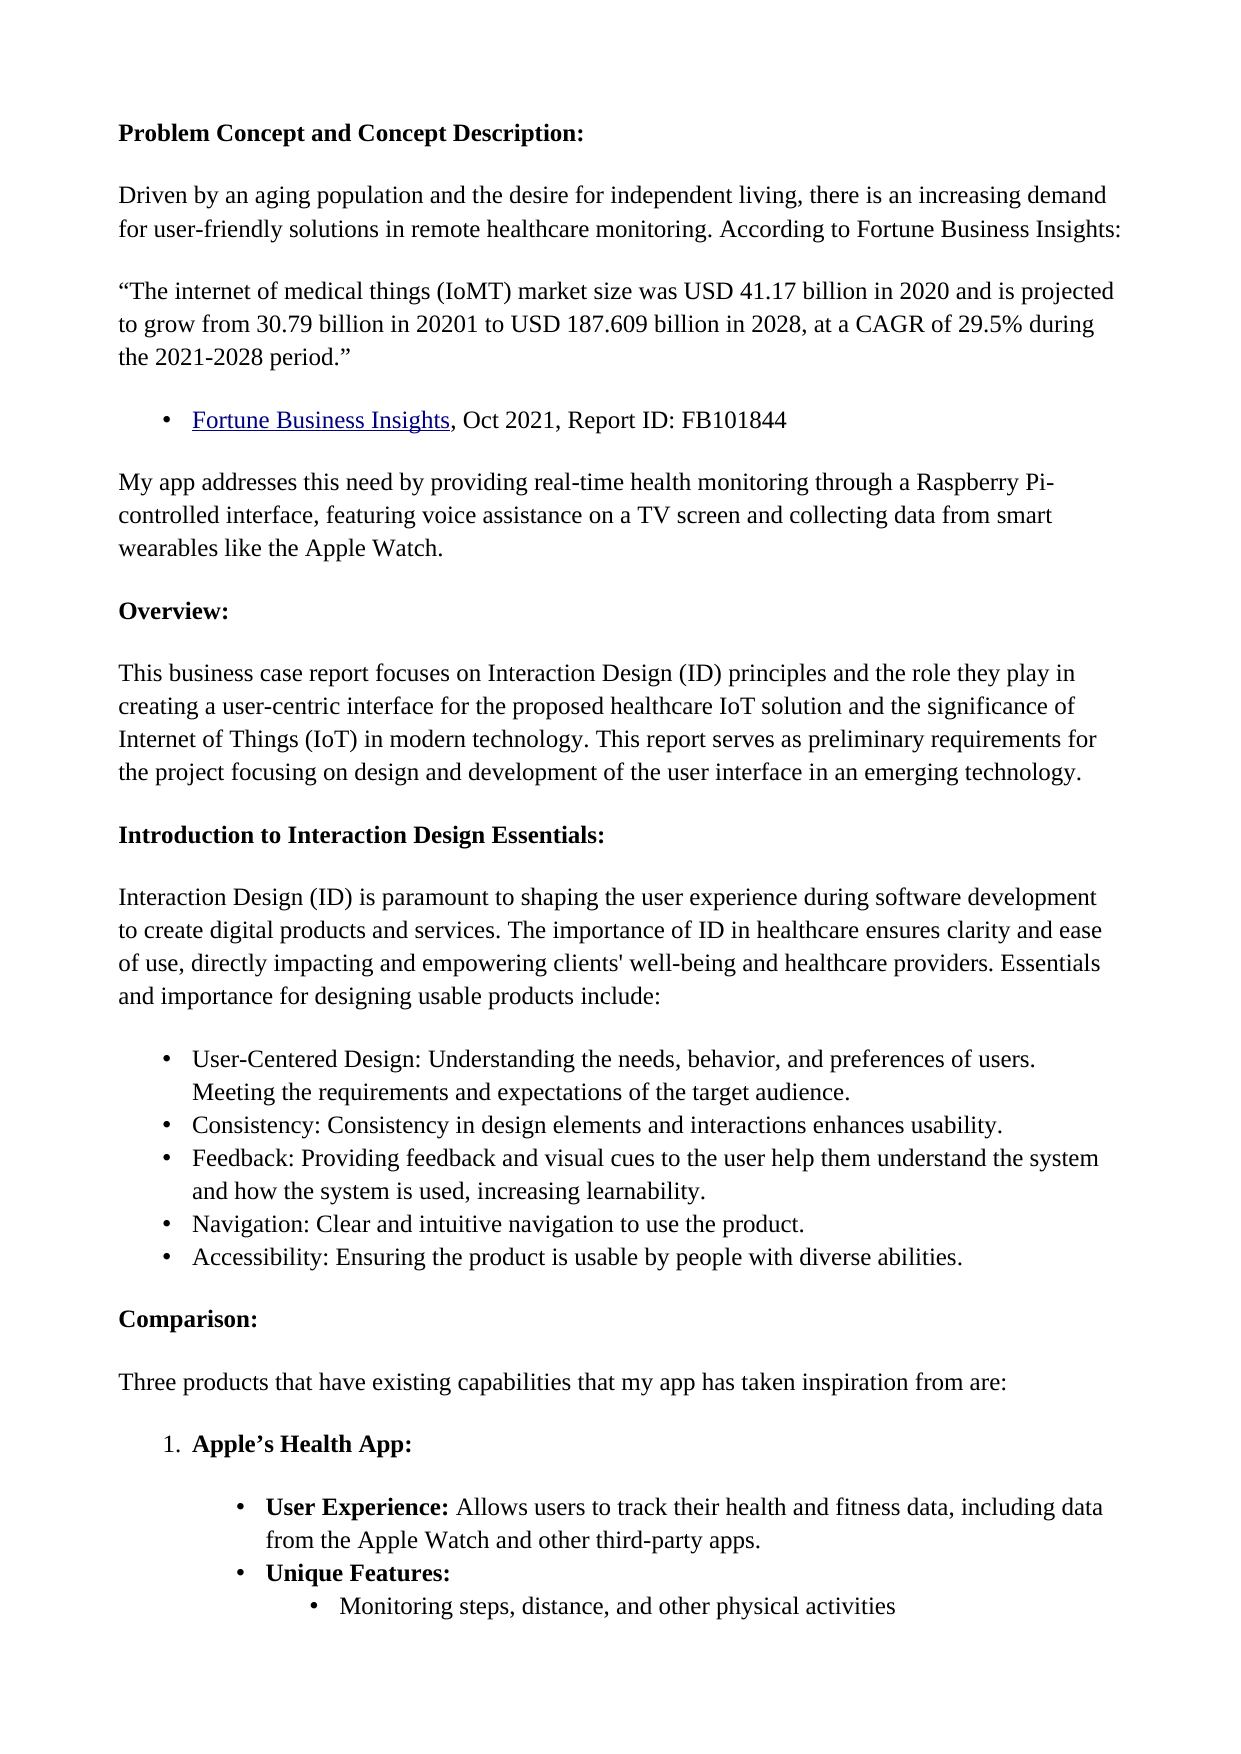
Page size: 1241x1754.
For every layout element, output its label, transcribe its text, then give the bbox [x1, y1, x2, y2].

text This business case report focuses on Interaction Design (ID) principles and the role they play in creating a user-centric interface for the proposed healthcare IoT solution and the significance of Internet of Things (IoT) in modern technology. This report serves as preliminary requirements for the project focusing on design and development of the user interface in an emerging technology. [118, 658, 1122, 786]
list Apple’s Health App: [162, 1429, 1122, 1458]
list Accessibility: Ensuring the product is usable by people with diverse abilities. [162, 1242, 1122, 1271]
list Feedback: Providing feedback and visual cues to the user help them understand the system and how the system is used, increasing learnability. [162, 1143, 1122, 1205]
list Consistency: Consistency in design elements and interactions enhances usability. [162, 1110, 1122, 1139]
list Monitoring steps, distance, and other physical activities [309, 1591, 1122, 1620]
list User-Centered Design: Understanding the needs, behavior, and preferences of users. Meeting the requirements and expectations of the target audience. [162, 1044, 1122, 1106]
list Unique Features: [236, 1558, 1122, 1587]
text Introduction to Interaction Design Essentials: [118, 820, 1122, 848]
text Interaction Design (ID) is paramount to shaping the user experience during software development to create digital products and services. The importance of ID in healthcare ensures clarity and ease of use, directly impacting and empowering clients' well-being and healthcare providers. Essentials and importance for designing usable products include: [118, 882, 1122, 1010]
list Fortune Business Insights, Oct 2021, Report ID: FB101844 [162, 405, 1122, 433]
text Overview: [118, 596, 1122, 624]
list User Experience: Allows users to track their health and fitness data, including data from the Apple Watch and other third-party apps. [236, 1492, 1122, 1554]
text My app addresses this need by providing real-time health monitoring through a Raspberry Pi-controlled interface, featuring voice assistance on a TV screen and collecting data from smart wearables like the Apple Watch. [118, 467, 1122, 562]
text Driven by an aging population and the desire for independent living, there is an increasing demand for user-friendly solutions in remote healthcare monitoring. According to Fortune Business Insights: [118, 181, 1122, 242]
text Three products that have existing capabilities that my app has taken inspiration from are: [118, 1367, 1122, 1396]
text “The internet of medical things (IoMT) market size was USD 41.17 billion in 2020 and is projected to grow from 30.79 billion in 20201 to USD 187.609 billion in 2028, at a CAGR of 29.5% during the 2021-2028 period.” [118, 276, 1122, 371]
list Navigation: Clear and intuitive navigation to use the product. [162, 1209, 1122, 1238]
text Problem Concept and Concept Description: [118, 118, 1122, 147]
text Comparison: [118, 1304, 1122, 1333]
